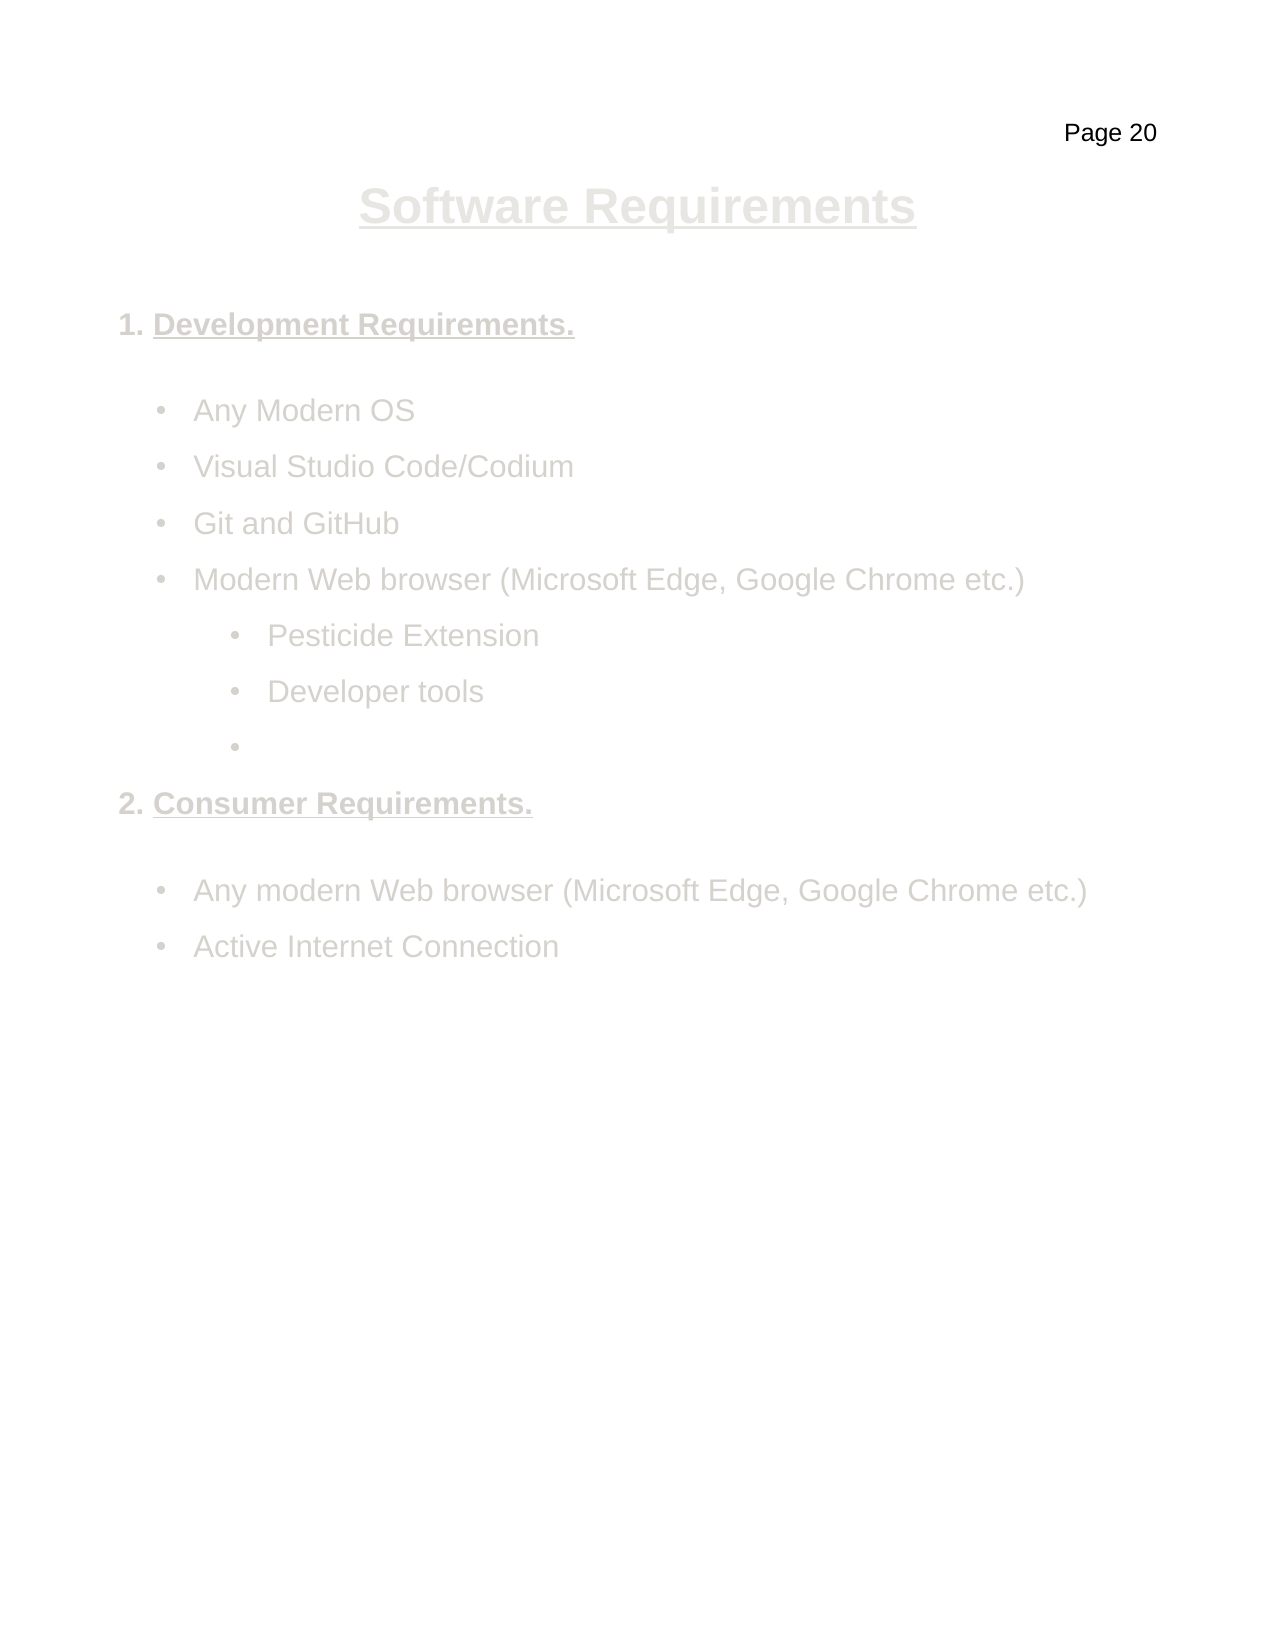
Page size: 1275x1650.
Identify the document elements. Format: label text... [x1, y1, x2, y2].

text 1. Development Requirements. [118, 306, 1157, 342]
list Visual Studio Code/Codium [156, 448, 1157, 485]
list Any Modern OS [156, 392, 1157, 428]
list Modern Web browser (Microsoft Edge, Google Chrome etc.) [156, 561, 1157, 597]
list Git and GitHub [156, 505, 1157, 541]
text Software Requirements [118, 176, 1157, 234]
text 2. Consumer Requirements. [118, 785, 1157, 821]
list Developer tools [229, 673, 1157, 709]
list Pesticide Extension [229, 617, 1157, 653]
list Active Internet Connection [156, 928, 1157, 964]
list Any modern Web browser (Microsoft Edge, Google Chrome etc.) [156, 872, 1157, 908]
